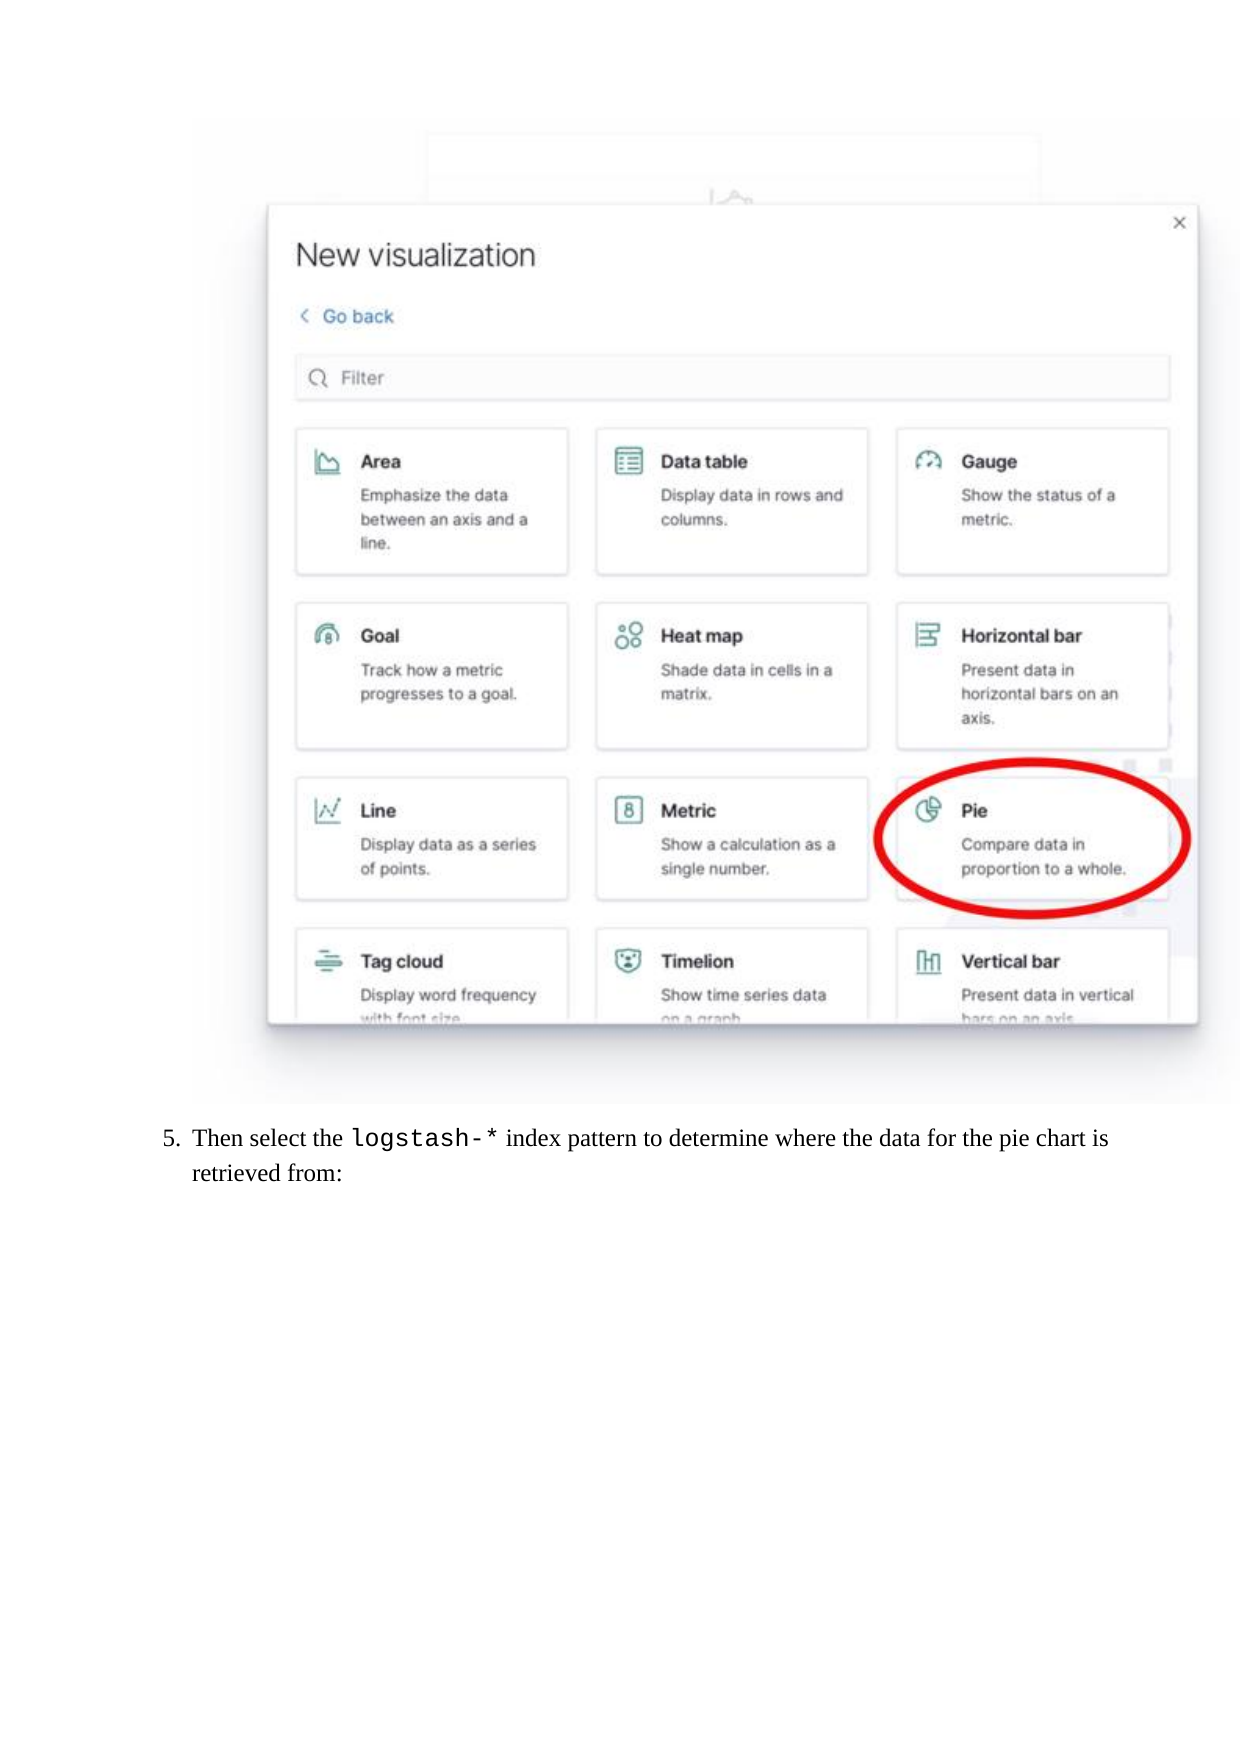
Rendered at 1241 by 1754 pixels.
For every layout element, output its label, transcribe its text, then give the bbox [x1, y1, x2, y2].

list Then select the logstash-* index pattern to determine where the data for the pie chart is retrieved from: [162, 1123, 1122, 1187]
picture [191, 118, 1241, 1104]
